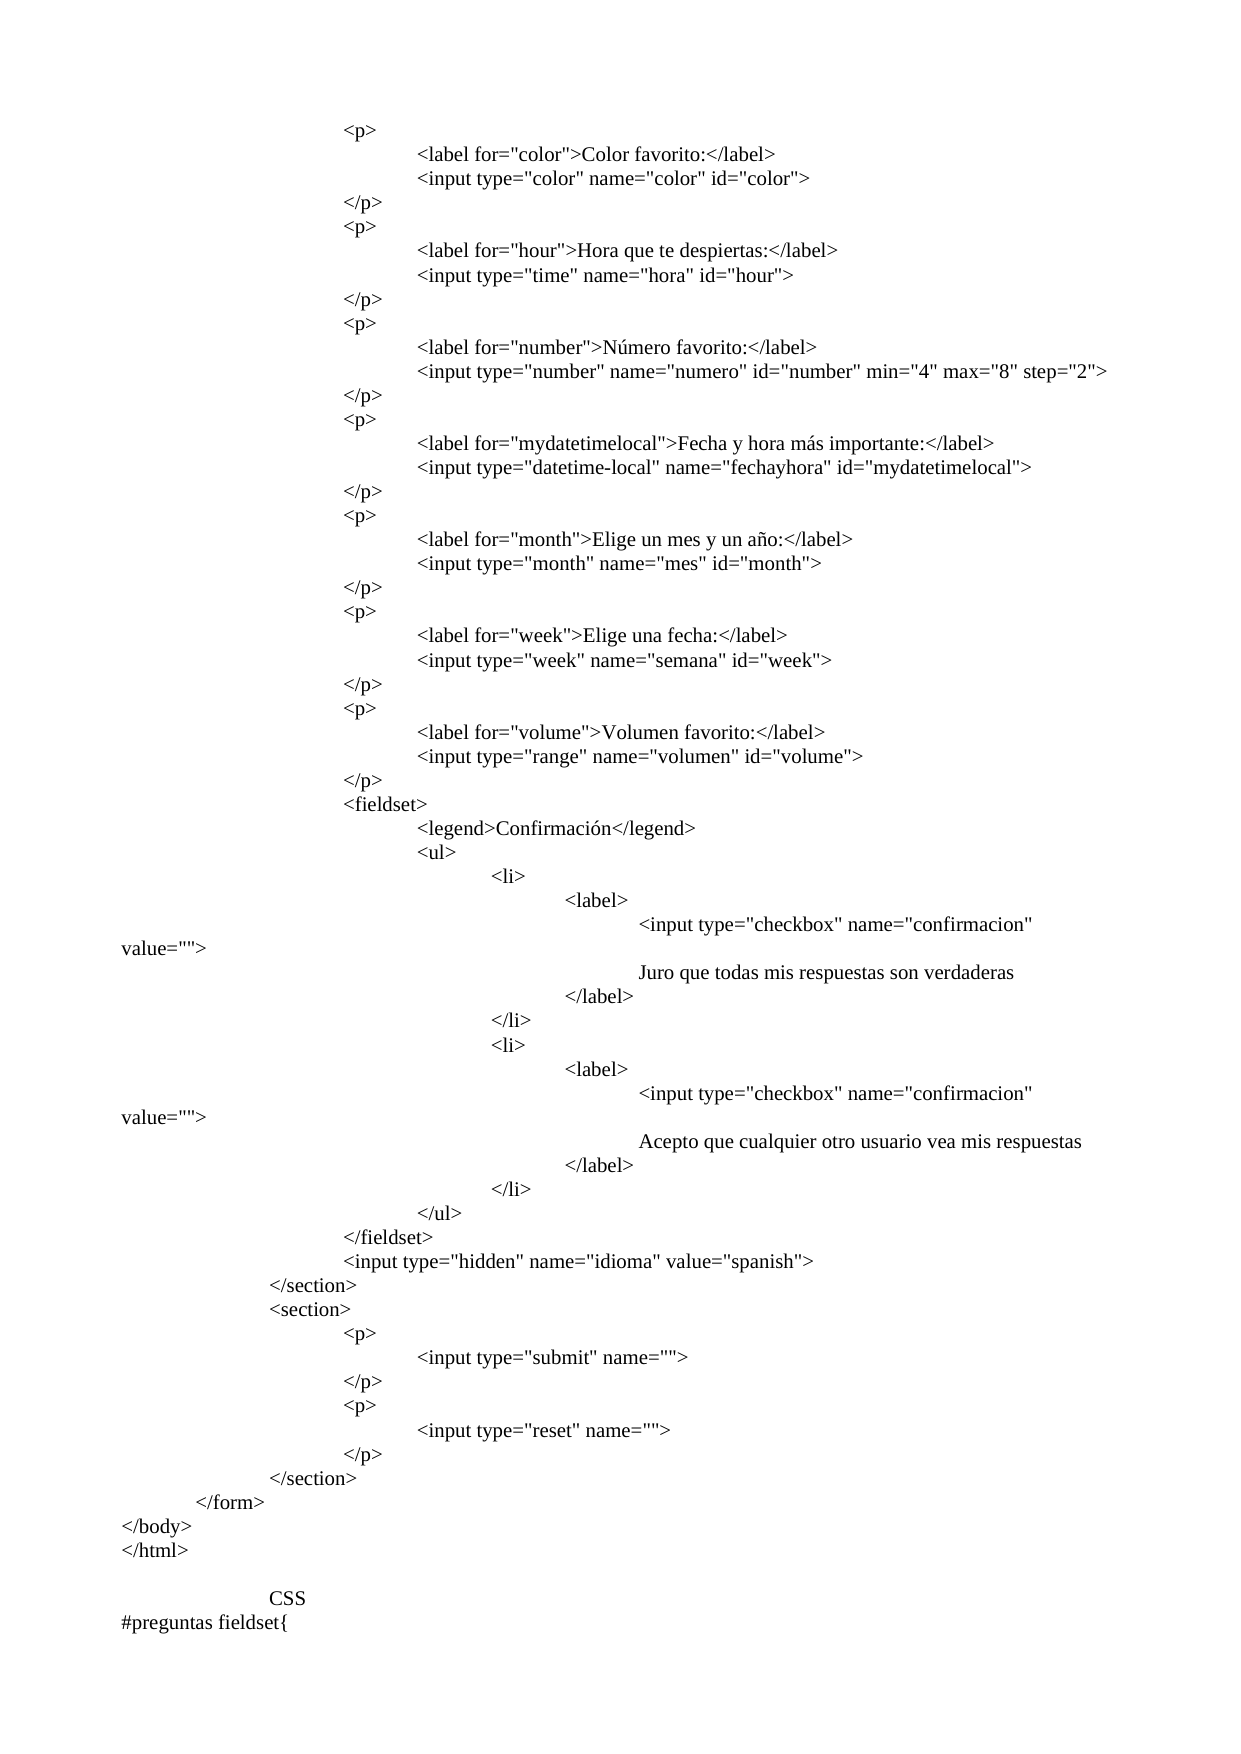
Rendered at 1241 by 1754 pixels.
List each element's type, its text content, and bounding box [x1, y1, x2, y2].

text </body> [121, 1514, 1122, 1538]
text <input type="datetime-local" name="fechayhora" id="mydatetimelocal"> [121, 455, 1122, 479]
text <fieldset> [121, 792, 1122, 816]
text <input type="hidden" name="idioma" value="spanish"> [121, 1249, 1122, 1273]
text <label> [121, 888, 1122, 912]
text </ul> [121, 1201, 1122, 1225]
text </section> [121, 1466, 1122, 1490]
text <legend>Confirmación</legend> [121, 816, 1122, 840]
text #preguntas fieldset{ [121, 1610, 1122, 1634]
text <p> [121, 503, 1122, 527]
text <label for="color">Color favorito:</label> [121, 142, 1122, 166]
text <input type="week" name="semana" id="week"> [121, 647, 1122, 672]
text CSS [121, 1586, 1122, 1610]
text </p> [121, 768, 1122, 792]
text <input type="submit" name=""> [121, 1345, 1122, 1369]
text </section> [121, 1273, 1122, 1297]
text <p> [121, 599, 1122, 623]
text </p> [121, 575, 1122, 599]
text <label for="volume">Volumen favorito:</label> [121, 720, 1122, 744]
text <input type="checkbox" name="confirmacion" value=""> [121, 912, 1122, 960]
text <li> [121, 1032, 1122, 1057]
text <p> [121, 696, 1122, 720]
text </li> [121, 1008, 1122, 1032]
text <p> [121, 118, 1122, 142]
text </label> [121, 984, 1122, 1008]
text <label for="number">Número favorito:</label> [121, 335, 1122, 359]
text <input type="reset" name=""> [121, 1417, 1122, 1442]
text <input type="time" name="hora" id="hour"> [121, 262, 1122, 287]
text </p> [121, 1369, 1122, 1393]
text <p> [121, 1393, 1122, 1417]
text </label> [121, 1153, 1122, 1177]
text </html> [121, 1538, 1122, 1562]
text <li> [121, 864, 1122, 888]
text <input type="range" name="volumen" id="volume"> [121, 744, 1122, 768]
text <label for="week">Elige una fecha:</label> [121, 623, 1122, 647]
text <p> [121, 407, 1122, 431]
text </p> [121, 383, 1122, 407]
text <p> [121, 1321, 1122, 1345]
text <label> [121, 1057, 1122, 1081]
text </form> [121, 1490, 1122, 1514]
text <input type="number" name="numero" id="number" min="4" max="8" step="2"> [121, 359, 1122, 383]
text <p> [121, 311, 1122, 335]
text <label for="mydatetimelocal">Fecha y hora más importante:</label> [121, 431, 1122, 455]
text <label for="month">Elige un mes y un año:</label> [121, 527, 1122, 551]
text <input type="checkbox" name="confirmacion" value=""> [121, 1081, 1122, 1129]
text <label for="hour">Hora que te despiertas:</label> [121, 238, 1122, 262]
text Juro que todas mis respuestas son verdaderas [121, 960, 1122, 984]
text <section> [121, 1297, 1122, 1321]
text </p> [121, 479, 1122, 503]
text <input type="color" name="color" id="color"> [121, 166, 1122, 190]
text </p> [121, 287, 1122, 311]
text </li> [121, 1177, 1122, 1201]
text </p> [121, 1442, 1122, 1466]
text <ul> [121, 840, 1122, 864]
text <p> [121, 214, 1122, 238]
text </p> [121, 672, 1122, 696]
text </fieldset> [121, 1225, 1122, 1249]
text <input type="month" name="mes" id="month"> [121, 551, 1122, 575]
text Acepto que cualquier otro usuario vea mis respuestas [121, 1129, 1122, 1153]
text </p> [121, 190, 1122, 214]
